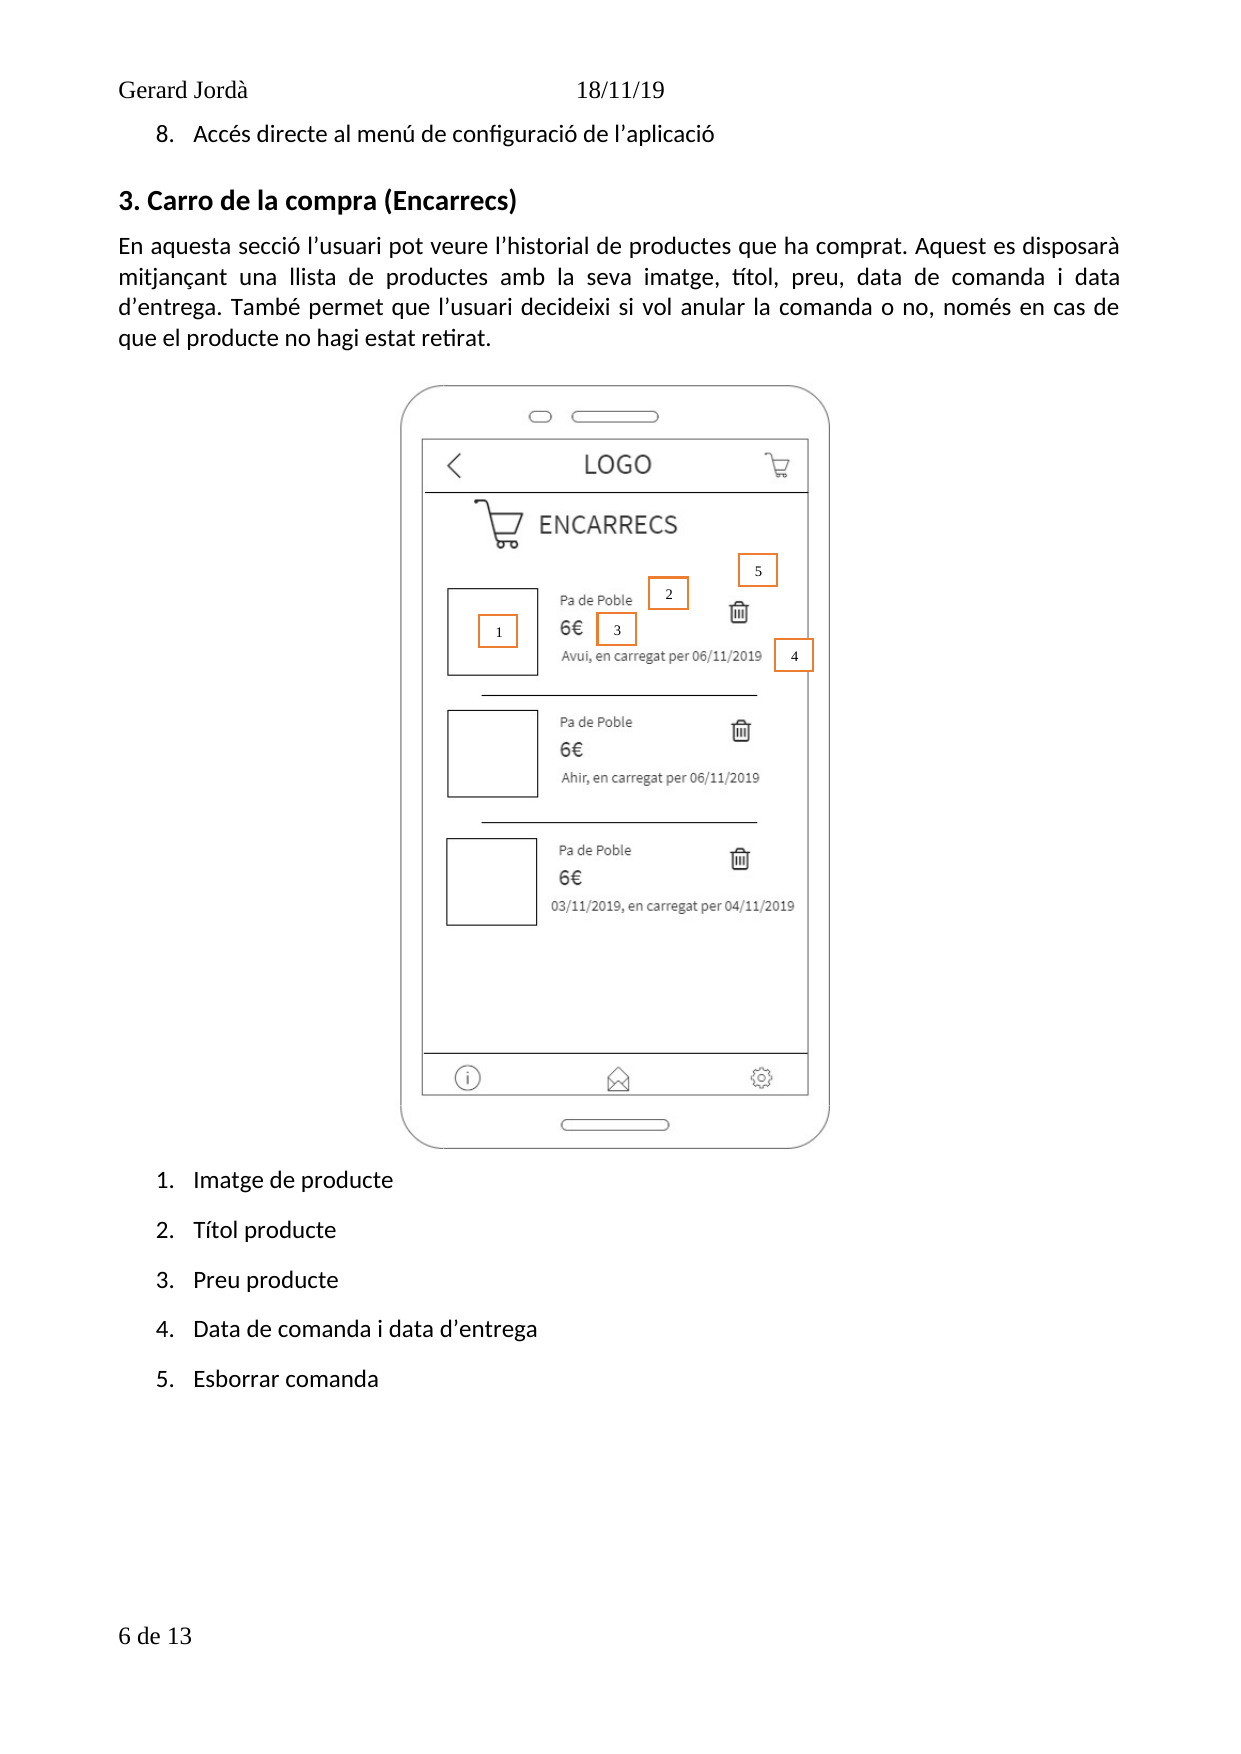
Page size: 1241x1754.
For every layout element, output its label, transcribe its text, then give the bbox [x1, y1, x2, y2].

text En aquesta secció l’usuari pot veure l’historial de productes que ha comprat. Aquest es disposarà mitjançant una llista de productes amb la seva imatge, títol, preu, data de comanda i data d’entrega. També permet que l’usuari decideixi si vol anular la comanda o no, només en cas de que el producte no hagi estat retirat. [118, 230, 1122, 352]
text 1 [495, 623, 501, 638]
list Esborrar comanda [156, 1363, 1122, 1393]
subtitle 3. Carro de la compra (Encarrecs) [118, 182, 1122, 218]
text 4 [791, 647, 797, 658]
text 5 [754, 563, 761, 578]
list Preu producte [156, 1264, 1122, 1294]
list Títol producte [156, 1214, 1122, 1245]
list Imatge de producte [156, 1165, 1122, 1195]
text 2 [665, 586, 672, 601]
list Accés directe al menú de configuració de l’aplicació [156, 118, 1122, 149]
text 3 [613, 622, 620, 637]
list Data de comanda i data d’entrega [156, 1313, 1122, 1344]
